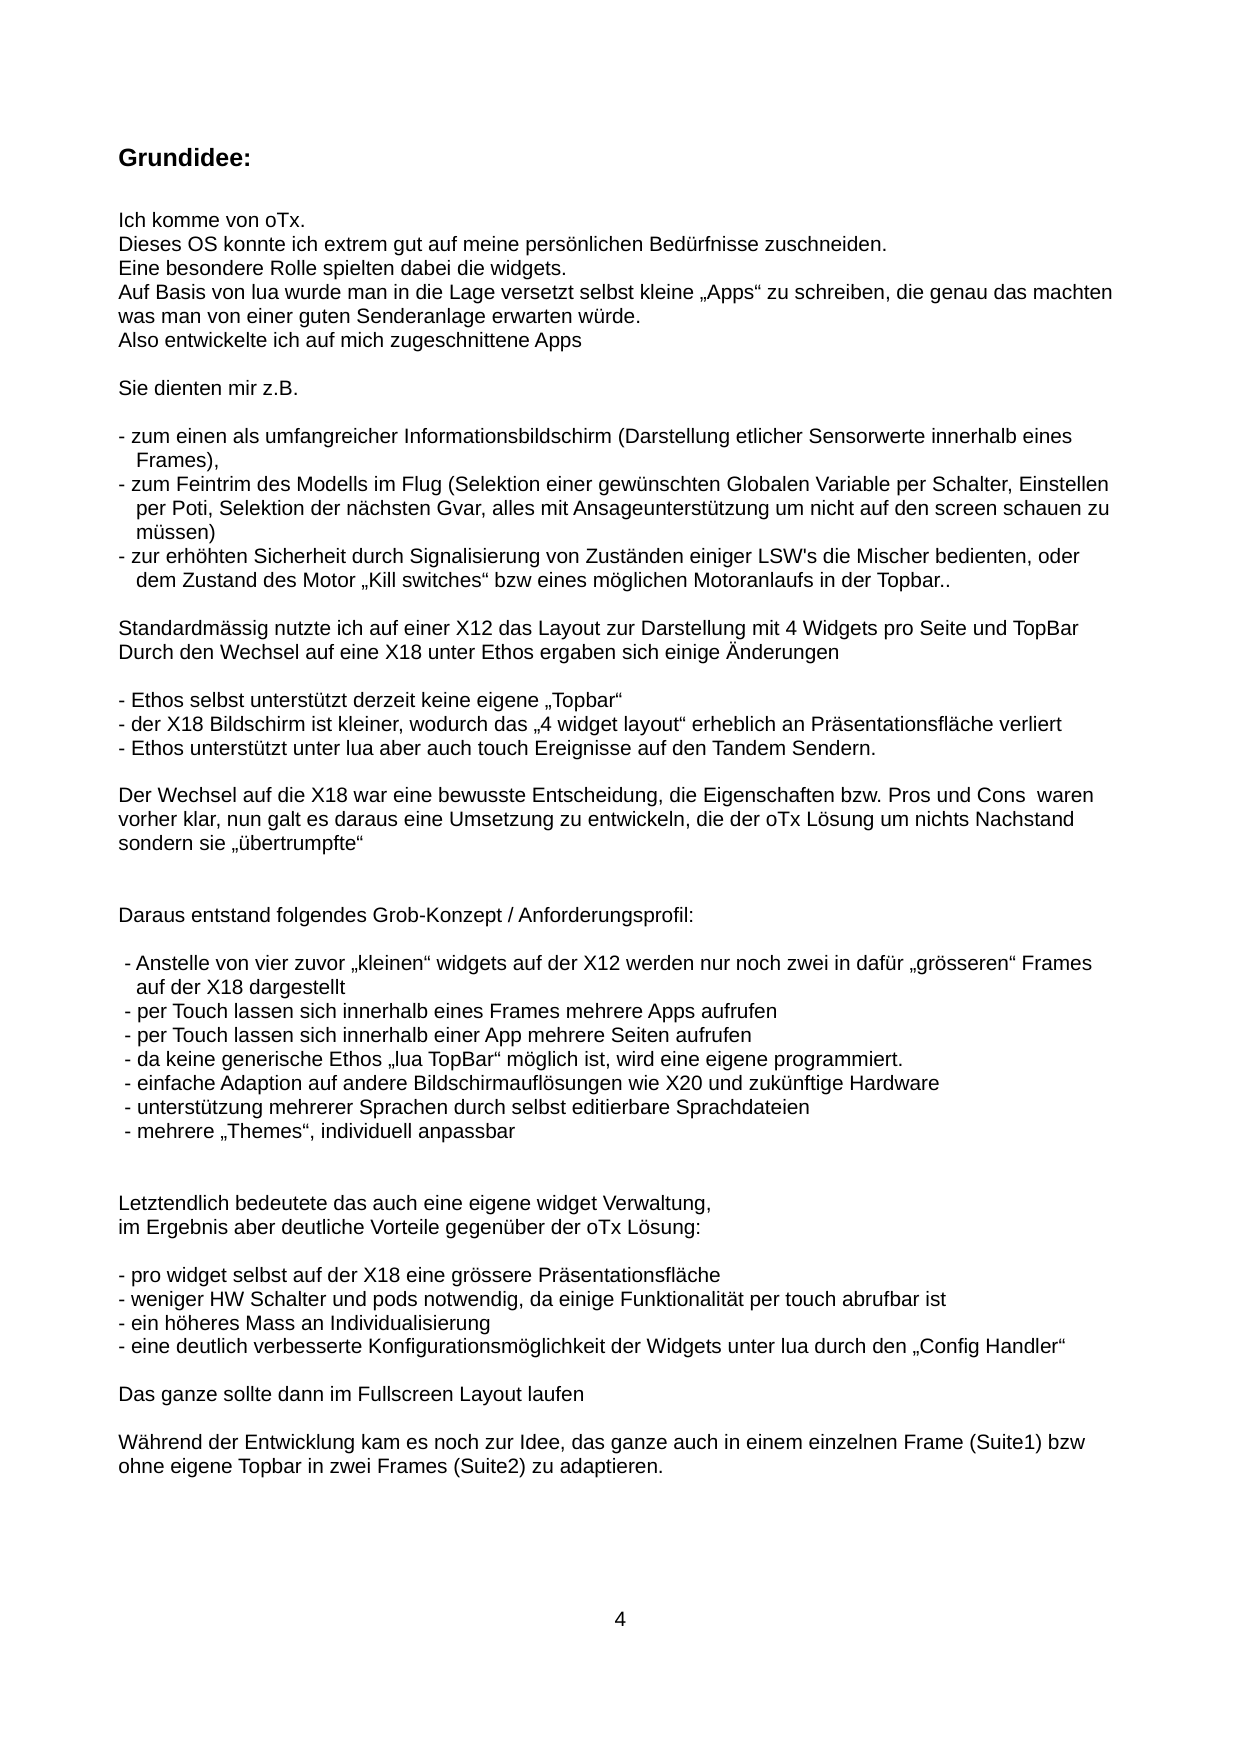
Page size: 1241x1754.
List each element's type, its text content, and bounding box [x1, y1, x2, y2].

text - zur erhöhten Sicherheit durch Signalisierung von Zuständen einiger LSW's die Mischer bedienten, oder dem Zustand des Motor „Kill switches“ bzw eines möglichen Motoranlaufs in der Topbar.. [118, 544, 1122, 592]
text - mehrere „Themes“, individuell anpassbar [124, 1119, 1122, 1143]
text - einfache Adaption auf andere Bildschirmauflösungen wie X20 und zukünftige Hardware [124, 1071, 1122, 1095]
text Der Wechsel auf die X18 war eine bewusste Entscheidung, die Eigenschaften bzw. Pros und Cons waren vorher klar, nun galt es daraus eine Umsetzung zu entwickeln, die der oTx Lösung um nichts Nachstand sondern sie „übertrumpfte“ [118, 783, 1122, 855]
text - weniger HW Schalter und pods notwendig, da einige Funktionalität per touch abrufbar ist [118, 1286, 1122, 1310]
text Sie dienten mir z.B. [118, 376, 1122, 400]
text - Ethos unterstützt unter lua aber auch touch Ereignisse auf den Tandem Sendern. [118, 735, 1122, 759]
text Durch den Wechsel auf eine X18 unter Ethos ergaben sich einige Änderungen [118, 639, 1122, 663]
text Auf Basis von lua wurde man in die Lage versetzt selbst kleine „Apps“ zu schreiben, die genau das machten was man von einer guten Senderanlage erwarten würde. [118, 280, 1122, 328]
text - unterstützung mehrerer Sprachen durch selbst editierbare Sprachdateien [124, 1095, 1122, 1119]
text Standardmässig nutzte ich auf einer X12 das Layout zur Darstellung mit 4 Widgets pro Seite und TopBar [118, 616, 1122, 639]
text Letztendlich bedeutete das auch eine eigene widget Verwaltung, [118, 1191, 1122, 1214]
text im Ergebnis aber deutliche Vorteile gegenüber der oTx Lösung: [118, 1214, 1122, 1238]
text - ein höheres Mass an Individualisierung [118, 1310, 1122, 1334]
text - zum Feintrim des Modells im Flug (Selektion einer gewünschten Globalen Variable per Schalter, Einstellen per Poti, Selektion der nächsten Gvar, alles mit Ansageunterstützung um nicht auf den screen schauen zu müssen) [118, 472, 1122, 544]
text - zum einen als umfangreicher Informationsbildschirm (Darstellung etlicher Sensorwerte innerhalb eines Frames), [118, 424, 1122, 472]
text - Anstelle von vier zuvor „kleinen“ widgets auf der X12 werden nur noch zwei in dafür „grösseren“ Frames auf der X18 dargestellt [124, 951, 1122, 999]
text Ich komme von oTx. [118, 208, 1122, 232]
text - der X18 Bildschirm ist kleiner, wodurch das „4 widget layout“ erheblich an Präsentationsfläche verliert [118, 711, 1122, 735]
text - Ethos selbst unterstützt derzeit keine eigene „Topbar“ [118, 687, 1122, 711]
text Eine besondere Rolle spielten dabei die widgets. [118, 256, 1122, 280]
text Daraus entstand folgendes Grob-Konzept / Anforderungsprofil: [118, 903, 1122, 927]
text - pro widget selbst auf der X18 eine grössere Präsentationsfläche [118, 1262, 1122, 1286]
text Dieses OS konnte ich extrem gut auf meine persönlichen Bedürfnisse zuschneiden. [118, 232, 1122, 256]
text - da keine generische Ethos „lua TopBar“ möglich ist, wird eine eigene programmiert. [124, 1047, 1122, 1071]
text Während der Entwicklung kam es noch zur Idee, das ganze auch in einem einzelnen Frame (Suite1) bzw ohne eigene Topbar in zwei Frames (Suite2) zu adaptieren. [118, 1430, 1122, 1478]
text - per Touch lassen sich innerhalb einer App mehrere Seiten aufrufen [124, 1023, 1122, 1047]
subtitle Grundidee: [118, 143, 1122, 172]
text Das ganze sollte dann im Fullscreen Layout laufen [118, 1382, 1122, 1406]
text Also entwickelte ich auf mich zugeschnittene Apps [118, 328, 1122, 352]
text - per Touch lassen sich innerhalb eines Frames mehrere Apps aufrufen [124, 999, 1122, 1023]
text - eine deutlich verbesserte Konfigurationsmöglichkeit der Widgets unter lua durch den „Config Handler“ [118, 1334, 1122, 1358]
